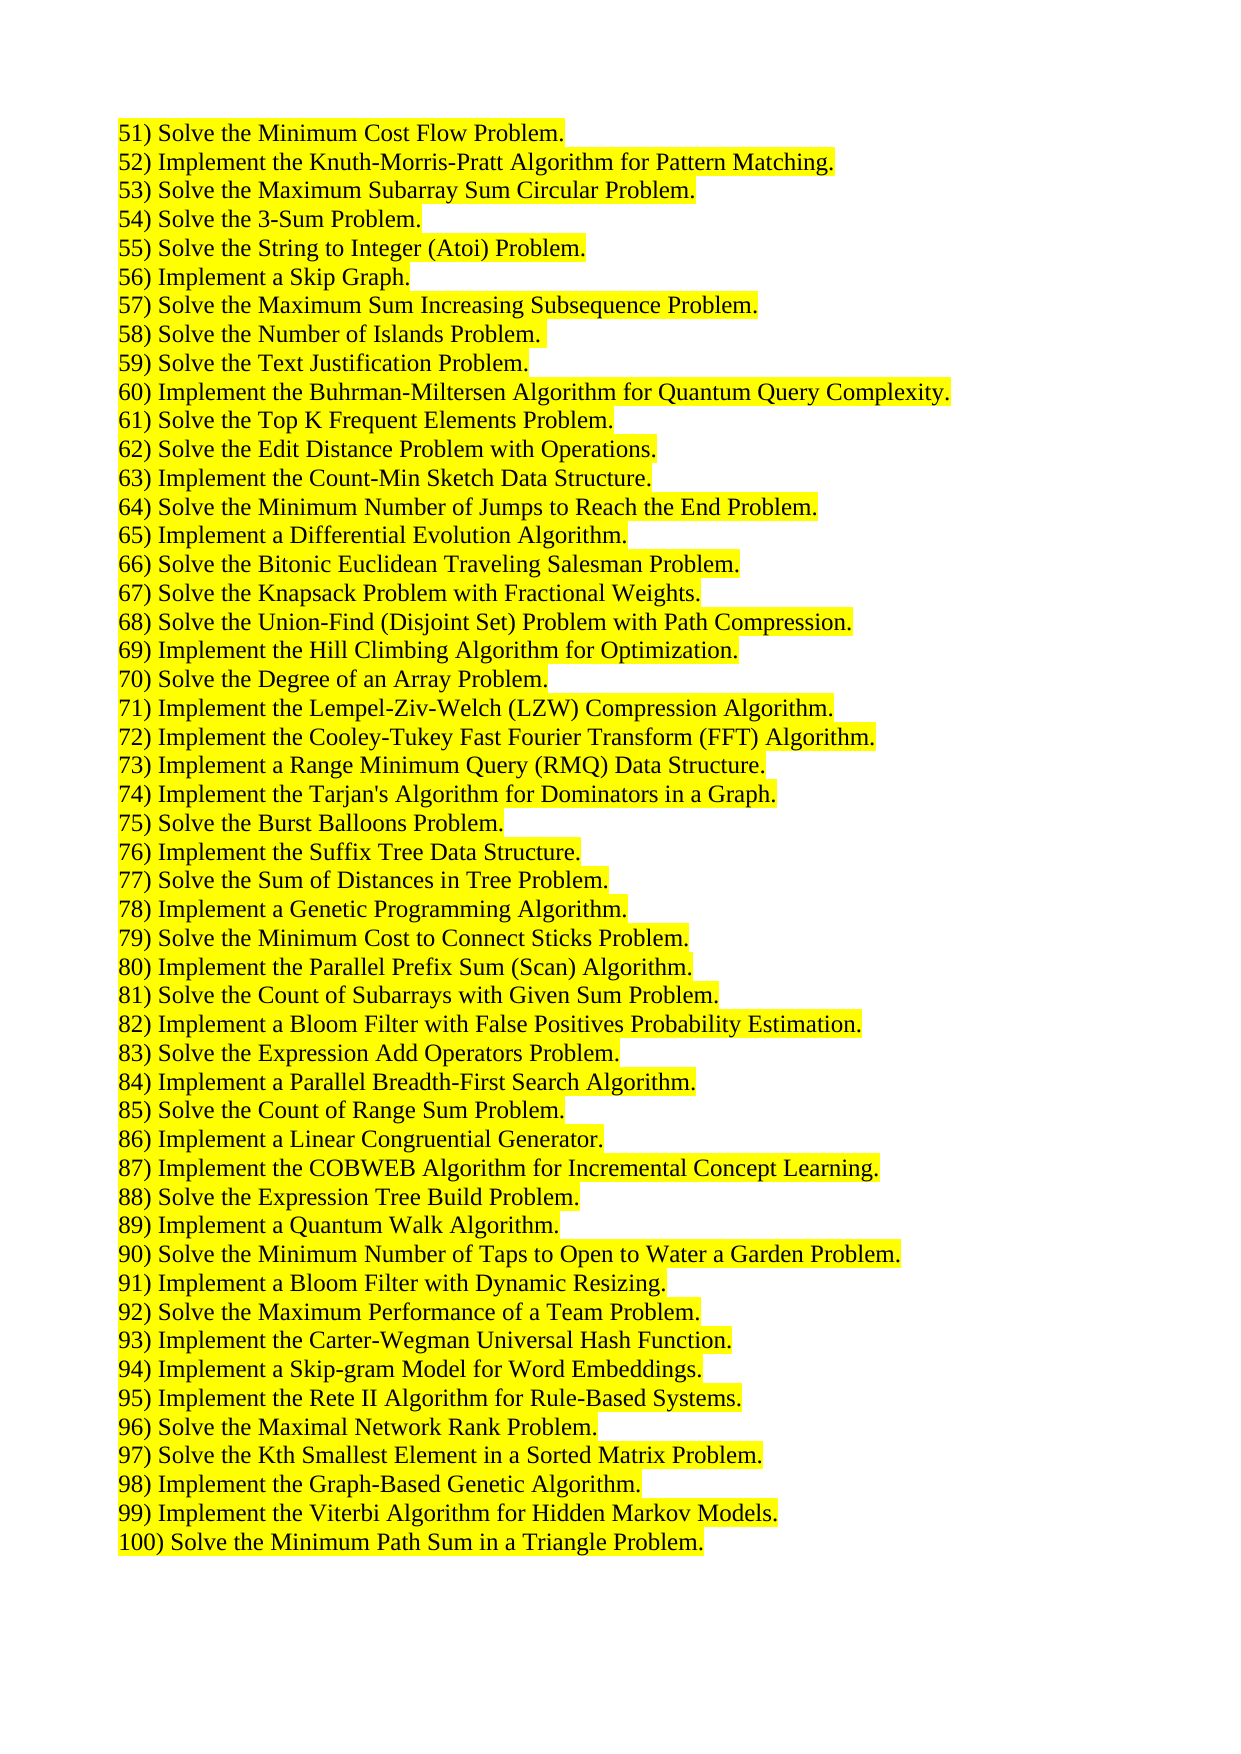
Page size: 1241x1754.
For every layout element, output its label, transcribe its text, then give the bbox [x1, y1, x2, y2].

text 55) Solve the String to Integer (Atoi) Problem. [118, 233, 1122, 262]
text 72) Implement the Cooley-Tukey Fast Fourier Transform (FFT) Algorithm. [118, 722, 1122, 751]
text 63) Implement the Count-Min Sketch Data Structure. [118, 463, 1122, 492]
text 58) Solve the Number of Islands Problem. [118, 319, 1122, 348]
text 76) Implement the Suffix Tree Data Structure. [118, 837, 1122, 866]
text 71) Implement the Lempel-Ziv-Welch (LZW) Compression Algorithm. [118, 693, 1122, 722]
text 65) Implement a Differential Evolution Algorithm. [118, 521, 1122, 549]
text 94) Implement a Skip-gram Model for Word Embeddings. [118, 1354, 1122, 1383]
text 83) Solve the Expression Add Operators Problem. [118, 1038, 1122, 1067]
text 59) Solve the Text Justification Problem. [118, 348, 1122, 377]
text 56) Implement a Skip Graph. [118, 262, 1122, 291]
text 97) Solve the Kth Smallest Element in a Sorted Matrix Problem. [118, 1441, 1122, 1469]
text 84) Implement a Parallel Breadth-First Search Algorithm. [118, 1067, 1122, 1096]
text 68) Solve the Union-Find (Disjoint Set) Problem with Path Compression. [118, 607, 1122, 636]
text 77) Solve the Sum of Distances in Tree Problem. [118, 866, 1122, 894]
text 70) Solve the Degree of an Array Problem. [118, 664, 1122, 693]
text 93) Implement the Carter-Wegman Universal Hash Function. [118, 1326, 1122, 1354]
text 85) Solve the Count of Range Sum Problem. [118, 1096, 1122, 1124]
text 91) Implement a Bloom Filter with Dynamic Resizing. [118, 1268, 1122, 1297]
text 86) Implement a Linear Congruential Generator. [118, 1124, 1122, 1153]
text 96) Solve the Maximal Network Rank Problem. [118, 1412, 1122, 1441]
text 52) Implement the Knuth-Morris-Pratt Algorithm for Pattern Matching. [118, 147, 1122, 176]
text 95) Implement the Rete II Algorithm for Rule-Based Systems. [118, 1383, 1122, 1412]
text 69) Implement the Hill Climbing Algorithm for Optimization. [118, 636, 1122, 664]
text 64) Solve the Minimum Number of Jumps to Reach the End Problem. [118, 492, 1122, 521]
text 100) Solve the Minimum Path Sum in a Triangle Problem. [118, 1527, 1122, 1556]
text 87) Implement the COBWEB Algorithm for Incremental Concept Learning. [118, 1153, 1122, 1182]
text 98) Implement the Graph-Based Genetic Algorithm. [118, 1469, 1122, 1498]
text 88) Solve the Expression Tree Build Problem. [118, 1182, 1122, 1211]
text 79) Solve the Minimum Cost to Connect Sticks Problem. [118, 923, 1122, 952]
text 53) Solve the Maximum Subarray Sum Circular Problem. [118, 176, 1122, 204]
text 57) Solve the Maximum Sum Increasing Subsequence Problem. [118, 291, 1122, 319]
text 82) Implement a Bloom Filter with False Positives Probability Estimation. [118, 1009, 1122, 1038]
text 62) Solve the Edit Distance Problem with Operations. [118, 434, 1122, 463]
text 81) Solve the Count of Subarrays with Given Sum Problem. [118, 981, 1122, 1009]
text 54) Solve the 3-Sum Problem. [118, 204, 1122, 233]
text 74) Implement the Tarjan's Algorithm for Dominators in a Graph. [118, 779, 1122, 808]
text 75) Solve the Burst Balloons Problem. [118, 808, 1122, 837]
text 89) Implement a Quantum Walk Algorithm. [118, 1211, 1122, 1239]
text 66) Solve the Bitonic Euclidean Traveling Salesman Problem. [118, 549, 1122, 578]
text 99) Implement the Viterbi Algorithm for Hidden Markov Models. [118, 1498, 1122, 1527]
text 67) Solve the Knapsack Problem with Fractional Weights. [118, 578, 1122, 607]
text 51) Solve the Minimum Cost Flow Problem. [118, 118, 1122, 147]
text 92) Solve the Maximum Performance of a Team Problem. [118, 1297, 1122, 1326]
text 73) Implement a Range Minimum Query (RMQ) Data Structure. [118, 751, 1122, 779]
text 80) Implement the Parallel Prefix Sum (Scan) Algorithm. [118, 952, 1122, 981]
text 61) Solve the Top K Frequent Elements Problem. [118, 406, 1122, 434]
text 78) Implement a Genetic Programming Algorithm. [118, 894, 1122, 923]
text 60) Implement the Buhrman-Miltersen Algorithm for Quantum Query Complexity. [118, 377, 1122, 406]
text 90) Solve the Minimum Number of Taps to Open to Water a Garden Problem. [118, 1239, 1122, 1268]
